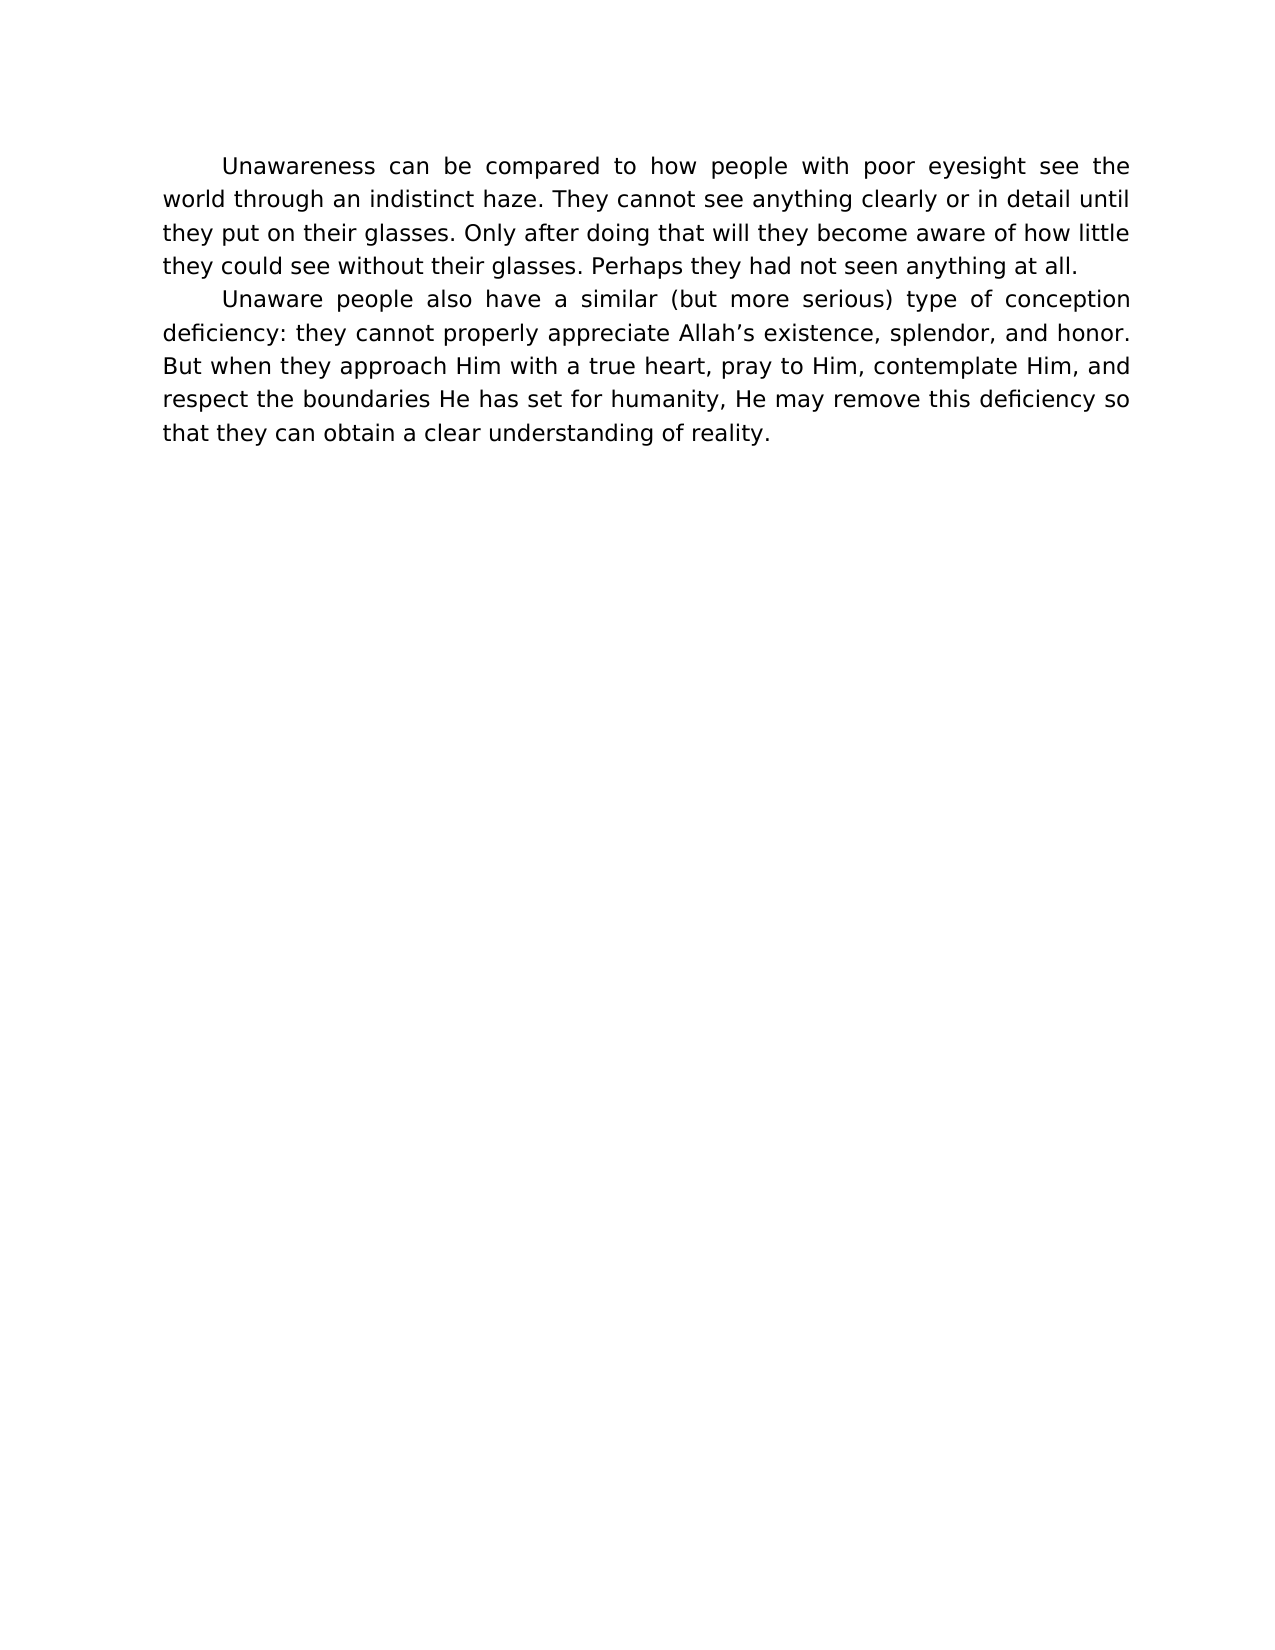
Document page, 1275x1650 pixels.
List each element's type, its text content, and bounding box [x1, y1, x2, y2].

text Unaware people also have a similar (but more serious) type of conception deficiency: they cannot properly appreciate Allah’s existence, splendor, and honor. But when they approach Him with a true heart, pray to Him, contemplate Him, and respect the boundaries He has set for humanity, He may remove this deficiency so that they can obtain a clear understanding of reality. [162, 281, 1132, 448]
text Unawareness can be compared to how people with poor eyesight see the world through an indistinct haze. They cannot see anything clearly or in detail until they put on their glasses. Only after doing that will they become aware of how little they could see without their glasses. Perhaps they had not seen anything at all. [162, 148, 1132, 281]
